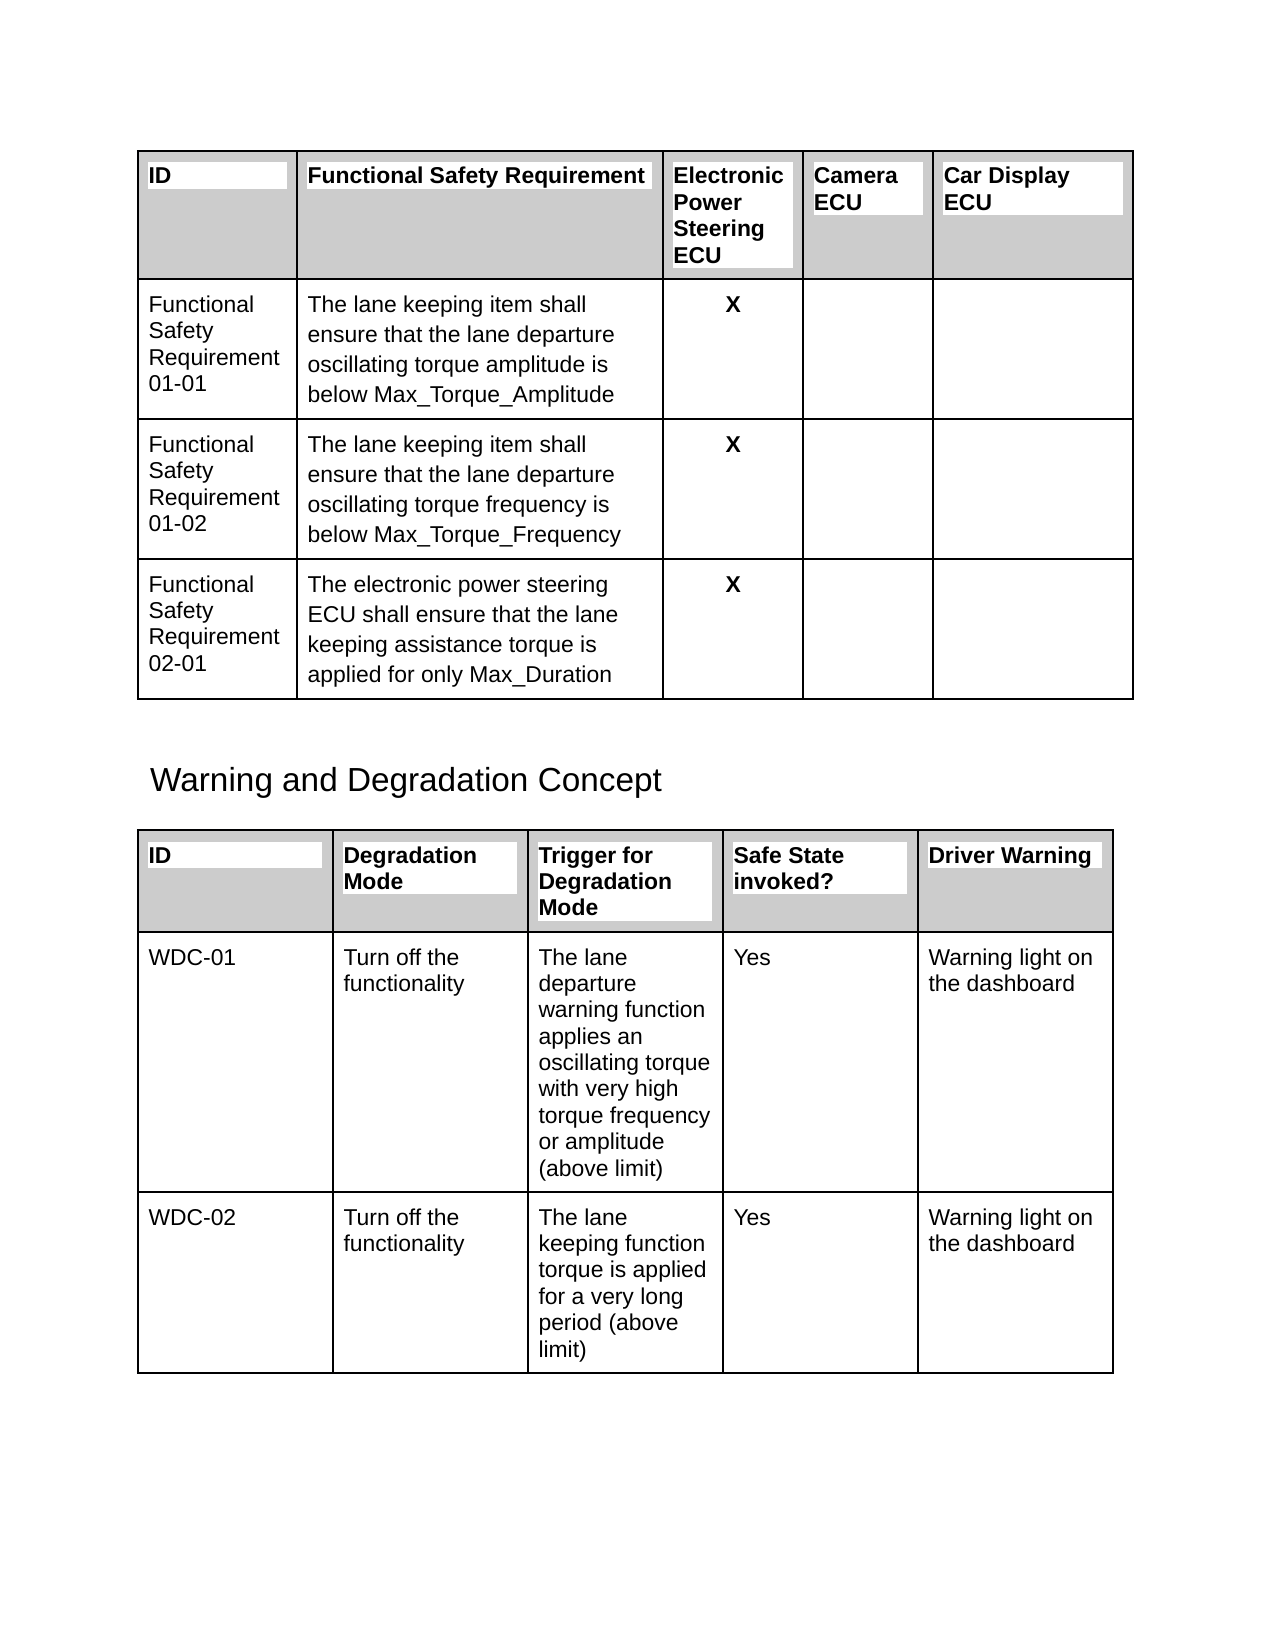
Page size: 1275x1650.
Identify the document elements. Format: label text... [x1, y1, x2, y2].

table_cell The lane keeping item shall ensure that the lane departure oscillating torque amplitude is below Max_Torque_Amplitude [298, 280, 662, 418]
table_header Camera ECU [804, 152, 932, 278]
table_cell The lane keeping item shall ensure that the lane departure oscillating torque frequency is below Max_Torque_Frequency [298, 420, 662, 558]
table_cell The lane keeping function torque is applied for a very long period (above limit) [529, 1193, 722, 1372]
table_cell [934, 280, 1132, 418]
table_header ID [139, 831, 332, 931]
table_cell [804, 280, 932, 418]
table_cell [804, 420, 932, 558]
table_header ID [139, 152, 296, 278]
table_cell The lane departure warning function applies an oscillating torque with very high torque frequency or amplitude (above limit) [529, 933, 722, 1191]
table_cell Functional Safety Requirement 02-01 [139, 560, 296, 698]
table_cell WDC-01 [139, 933, 332, 1191]
table_cell The electronic power steering ECU shall ensure that the lane keeping assistance torque is applied for only Max_Duration [298, 560, 662, 698]
table_cell Turn off the functionality [334, 933, 527, 1191]
table_header Electronic Power Steering ECU [664, 152, 802, 278]
table_header Safe State invoked? [724, 831, 917, 931]
table_cell Warning light on the dashboard [919, 1193, 1112, 1372]
table_header Degradation Mode [334, 831, 527, 931]
table_cell [804, 560, 932, 698]
table_cell [934, 420, 1132, 558]
table_cell Yes [724, 933, 917, 1191]
table_header Car Display ECU [934, 152, 1132, 278]
table_cell X [664, 280, 802, 418]
subtitle Warning and Degradation Concept [150, 761, 1125, 799]
table_cell Yes [724, 1193, 917, 1372]
table_cell X [664, 560, 802, 698]
table_cell Warning light on the dashboard [919, 933, 1112, 1191]
table_header Driver Warning [919, 831, 1112, 931]
table_cell [934, 560, 1132, 698]
table_cell X [664, 420, 802, 558]
table_cell Functional Safety Requirement 01-02 [139, 420, 296, 558]
table_cell WDC-02 [139, 1193, 332, 1372]
table_header Functional Safety Requirement [298, 152, 662, 278]
table_header Trigger for Degradation Mode [529, 831, 722, 931]
table_cell Turn off the functionality [334, 1193, 527, 1372]
table_cell Functional Safety Requirement 01-01 [139, 280, 296, 418]
